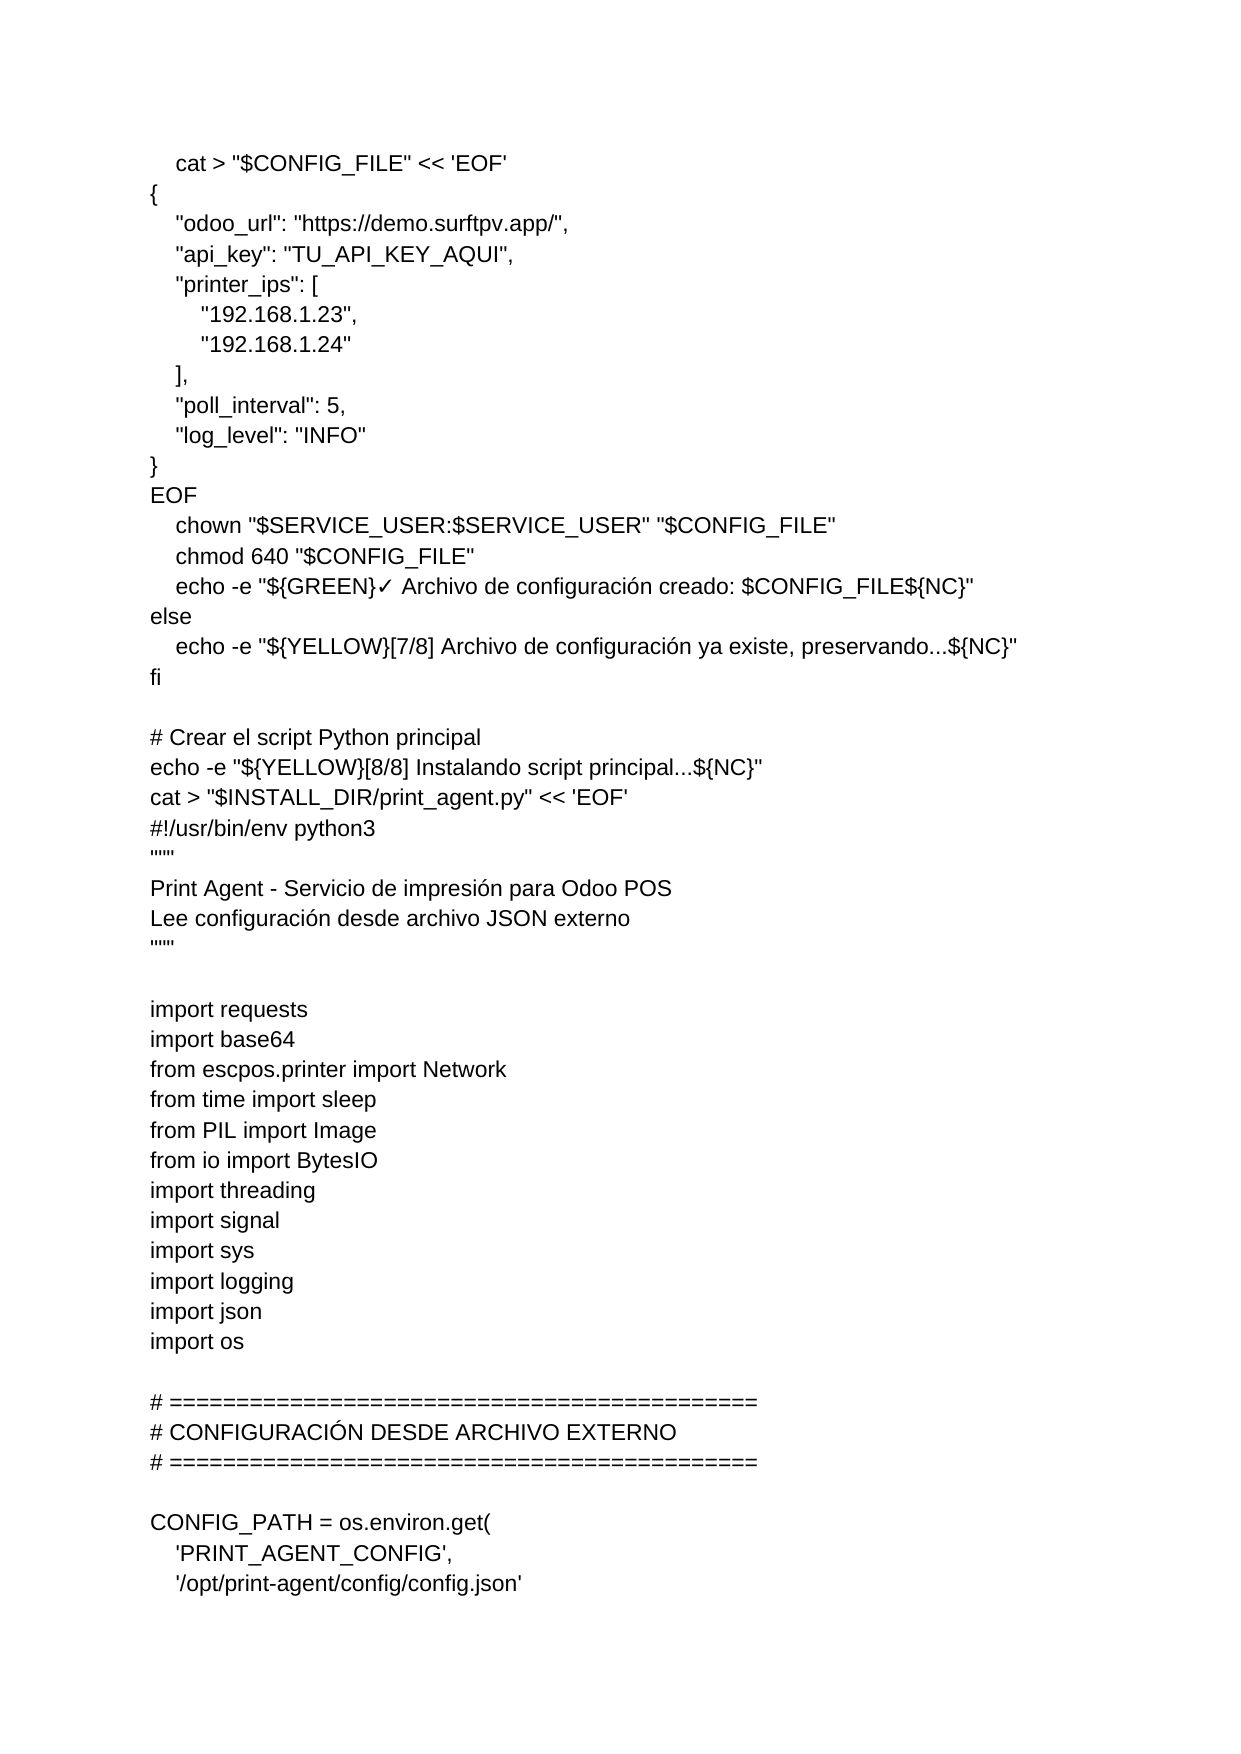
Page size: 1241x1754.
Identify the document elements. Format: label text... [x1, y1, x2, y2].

text else [150, 603, 1090, 629]
text ], [150, 361, 1090, 388]
text #!/usr/bin/env python3 [150, 814, 1090, 841]
text import signal [150, 1207, 1090, 1234]
text cat > "$INSTALL_DIR/print_agent.py" << 'EOF' [150, 784, 1090, 811]
text "api_key": "TU_API_KEY_AQUI", [150, 241, 1090, 267]
text # CONFIGURACIÓN DESDE ARCHIVO EXTERNO [150, 1419, 1090, 1445]
text import os [150, 1328, 1090, 1354]
text echo -e "${YELLOW}[7/8] Archivo de configuración ya existe, preservando...${NC}" [150, 633, 1090, 660]
text fi [150, 663, 1090, 690]
text import logging [150, 1268, 1090, 1294]
text from escpos.printer import Network [150, 1056, 1090, 1083]
text Lee configuración desde archivo JSON externo [150, 905, 1090, 932]
text from time import sleep [150, 1086, 1090, 1113]
text import requests [150, 996, 1090, 1022]
text # ============================================ [150, 1388, 1090, 1415]
text import json [150, 1298, 1090, 1324]
text from PIL import Image [150, 1117, 1090, 1143]
text "printer_ips": [ [150, 271, 1090, 297]
text CONFIG_PATH = os.environ.get( [150, 1509, 1090, 1536]
text # Crear el script Python principal [150, 724, 1090, 750]
text echo -e "${GREEN}✓ Archivo de configuración creado: $CONFIG_FILE${NC}" [150, 573, 1090, 599]
text """ [150, 845, 1090, 871]
text echo -e "${YELLOW}[8/8] Instalando script principal...${NC}" [150, 754, 1090, 781]
text "192.168.1.23", [150, 301, 1090, 327]
text "192.168.1.24" [150, 331, 1090, 358]
text } [150, 452, 1090, 478]
text 'PRINT_AGENT_CONFIG', [150, 1539, 1090, 1566]
text '/opt/print-agent/config/config.json' [150, 1570, 1090, 1596]
text """ [150, 935, 1090, 962]
text "poll_interval": 5, [150, 392, 1090, 418]
text EOF [150, 482, 1090, 509]
text # ============================================ [150, 1449, 1090, 1475]
text chown "$SERVICE_USER:$SERVICE_USER" "$CONFIG_FILE" [150, 512, 1090, 539]
text chmod 640 "$CONFIG_FILE" [150, 543, 1090, 569]
text import sys [150, 1237, 1090, 1264]
text from io import BytesIO [150, 1147, 1090, 1173]
text { [150, 180, 1090, 207]
text import base64 [150, 1026, 1090, 1052]
text import threading [150, 1177, 1090, 1203]
text "odoo_url": "https://demo.surftpv.app/", [150, 210, 1090, 237]
text cat > "$CONFIG_FILE" << 'EOF' [150, 150, 1090, 176]
text Print Agent - Servicio de impresión para Odoo POS [150, 875, 1090, 901]
text "log_level": "INFO" [150, 422, 1090, 448]
